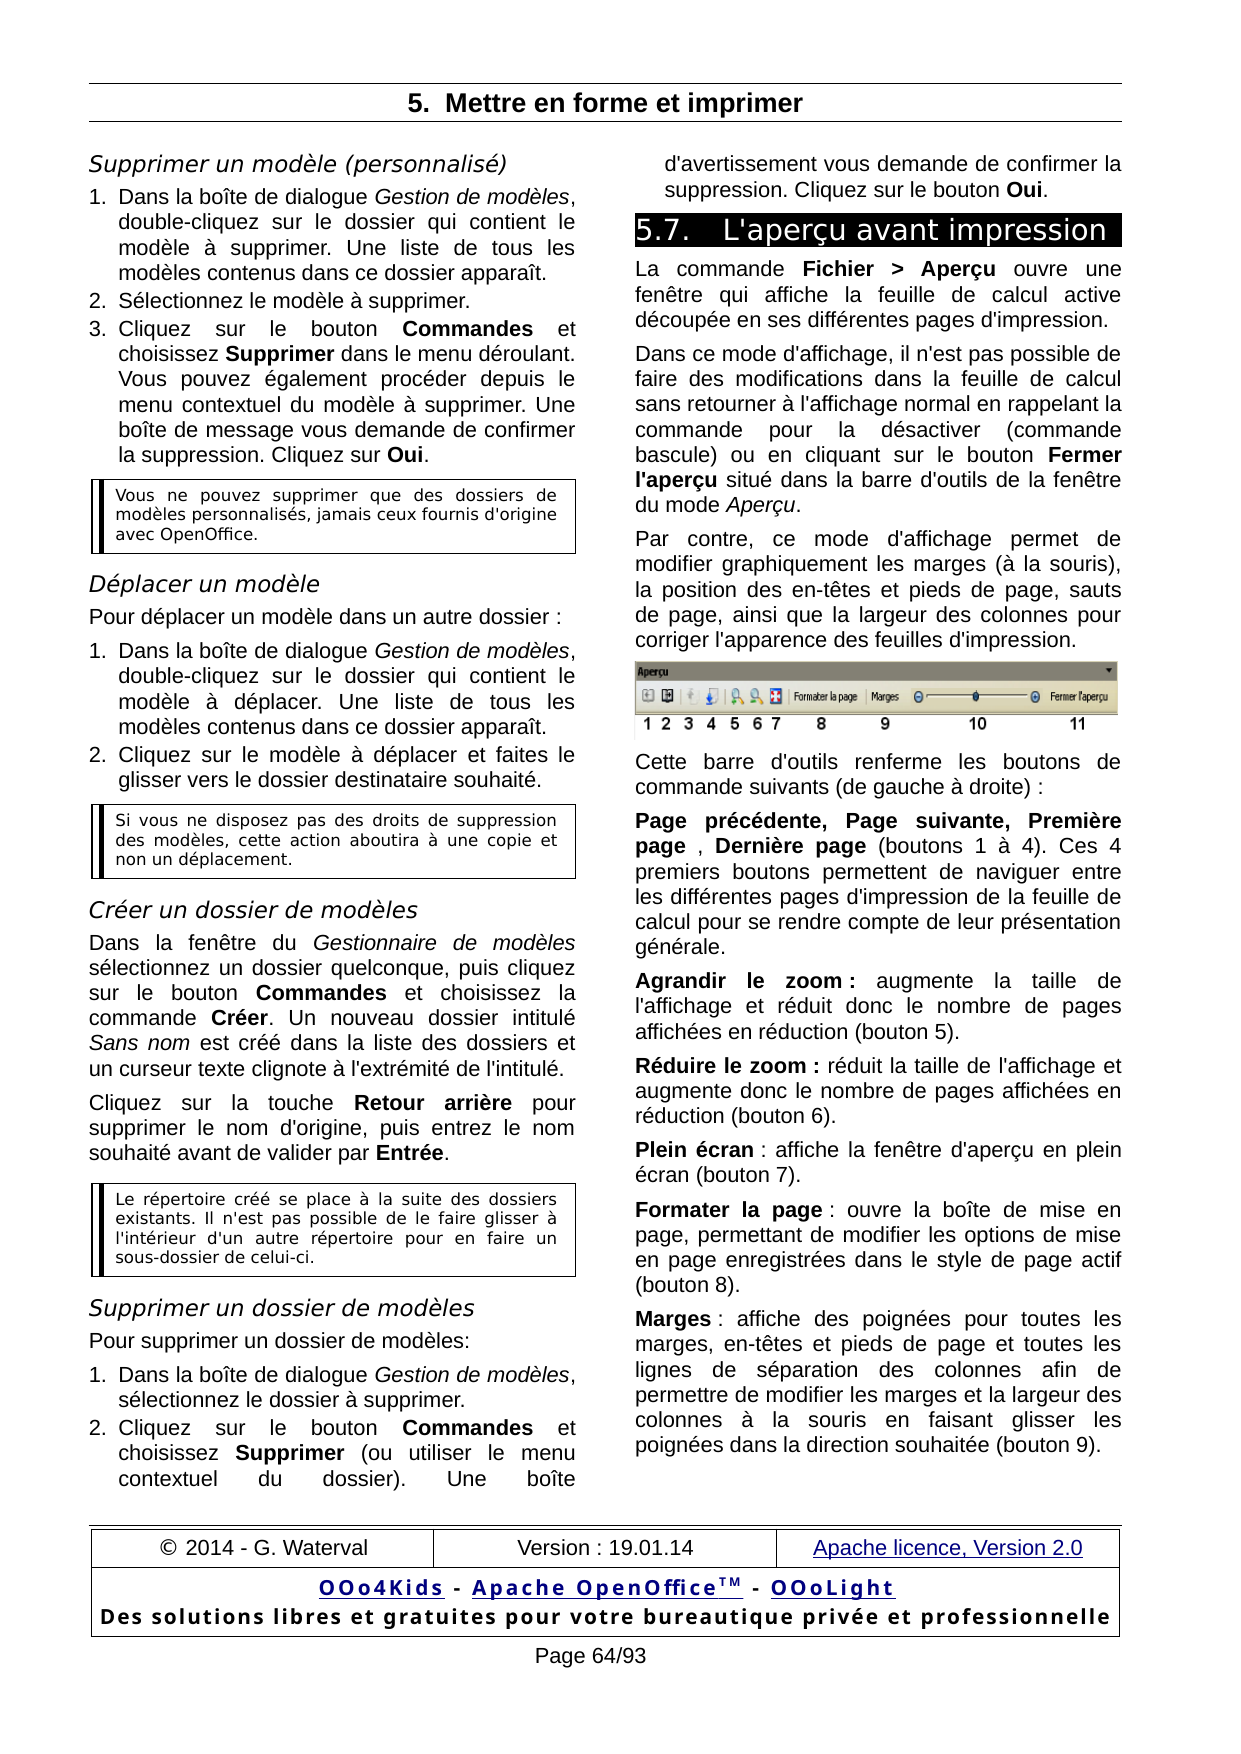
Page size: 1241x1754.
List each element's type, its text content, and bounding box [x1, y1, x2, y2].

table_header Vous ne pouvez supprimer que des dossiers de modèles personnalisés, jamais ceux fournis d'origine avec OpenOffice. [104, 480, 575, 553]
text Par contre, ce mode d'affichage permet de modifier graphiquement les marges (à la souris), la position des en-têtes et pieds de page, sauts de page, ainsi que la largeur des colonnes pour corriger l'apparence des feuilles d'impression. [635, 526, 1122, 652]
text Cliquez sur la touche Retour arrière pour supprimer le nom d'origine, puis entrez le nom souhaité avant de valider par Entrée. [88, 1089, 576, 1165]
text Plein écran : affiche la fenêtre d'aperçu en plein écran (bouton 7). [635, 1137, 1122, 1188]
text Dans la fenêtre du Gestionnaire de modèles sélectionnez un dossier quelconque, puis cliquez sur le bouton Commandes et choisissez la commande Créer. Un nouveau dossier intitulé Sans nom est créé dans la liste des dossiers et un curseur texte clignote à l'extrémité de l'intitulé. [88, 929, 576, 1081]
text Marges : affiche des poignées pour toutes les marges, en-têtes et pieds de page et toutes les lignes de séparation des colonnes afin de permettre de modifier les marges et la largeur des colonnes à la souris en faisant glisser les poignées dans la direction souhaitée (bouton 9). [635, 1306, 1122, 1457]
subtitle Déplacer un modèle [88, 572, 576, 598]
list Cliquez sur le bouton Commandes et choisissez Supprimer dans le menu déroulant. Vous pouvez également procéder depuis le menu contextuel du modèle à supprimer. Une boîte de message vous demande de confirmer la suppression. Cliquez sur Oui. [88, 316, 576, 467]
subtitle Créer un dossier de modèles [88, 897, 576, 923]
list Dans la boîte de dialogue Gestion de modèles, double-cliquez sur le dossier qui contient le modèle à déplacer. Une liste de tous les modèles contenus dans ce dossier apparaît. [88, 638, 576, 739]
subtitle Supprimer un modèle (personnalisé) [88, 151, 576, 178]
text Formater la page : ouvre la boîte de mise en page, permettant de modifier les options de mise en page enregistrées dans le style de page actif (bouton 8). [635, 1196, 1122, 1297]
subtitle Supprimer un dossier de modèles [88, 1295, 576, 1322]
table_header Si vous ne disposez pas des droits de suppression des modèles, cette action aboutira à une copie et non un déplacement. [104, 805, 575, 878]
text Dans ce mode d'affichage, il n'est pas possible de faire des modifications dans la feuille de calcul sans retourner à l'affichage normal en rappelant la commande pour la désactiver (commande bascule) ou en cliquant sur le bouton Fermer l'aperçu situé dans la barre d'outils de la fenêtre du mode Aperçu. [635, 341, 1122, 517]
table_header Le répertoire créé se place à la suite des dossiers existants. Il n'est pas possible de le faire glisser à l'intérieur d'un autre répertoire pour en faire un sous-dossier de celui-ci. [104, 1184, 575, 1276]
text La commande Fichier > Aperçu ouvre une fenêtre qui affiche la feuille de calcul active découpée en ses différentes pages d'impression. [635, 256, 1122, 332]
text Pour supprimer un dossier de modèles: [88, 1328, 576, 1353]
text Agrandir le zoom : augmente la taille de l'affichage et réduit donc le nombre de pages affichées en réduction (bouton 5). [635, 968, 1122, 1044]
subtitle L'aperçu avant impression [635, 213, 1122, 247]
list Dans la boîte de dialogue Gestion de modèles, sélectionnez le dossier à supprimer. [88, 1362, 576, 1412]
list d'avertissement vous demande de confirmer la suppression. Cliquez sur le bouton Oui. [635, 151, 1122, 202]
list Dans la boîte de dialogue Gestion de modèles, double-cliquez sur le dossier qui contient le modèle à supprimer. Une liste de tous les modèles contenus dans ce dossier apparaît. [88, 184, 576, 285]
text Page précédente, Page suivante, Première page , Dernière page (boutons 1 à 4). Ces 4 premiers boutons permettent de naviguer entre les différentes pages d'impression de la feuille de calcul pour se rendre compte de leur présentation générale. [635, 808, 1122, 959]
list Sélectionnez le modèle à supprimer. [88, 288, 576, 313]
text Pour déplacer un modèle dans un autre dossier : [88, 604, 576, 629]
text Réduire le zoom : réduit la taille de l'affichage et augmente donc le nombre de pages affichées en réduction (bouton 6). [635, 1053, 1122, 1128]
list Cliquez sur le bouton Commandes et choisissez Supprimer (ou utiliser le menu contextuel du dossier). Une boîte [88, 1415, 576, 1491]
text Cette barre d'outils renferme les boutons de commande suivants (de gauche à droite) : [635, 749, 1122, 799]
list Cliquez sur le modèle à déplacer et faites le glisser vers le dossier destinataire souhaité. [88, 742, 576, 792]
